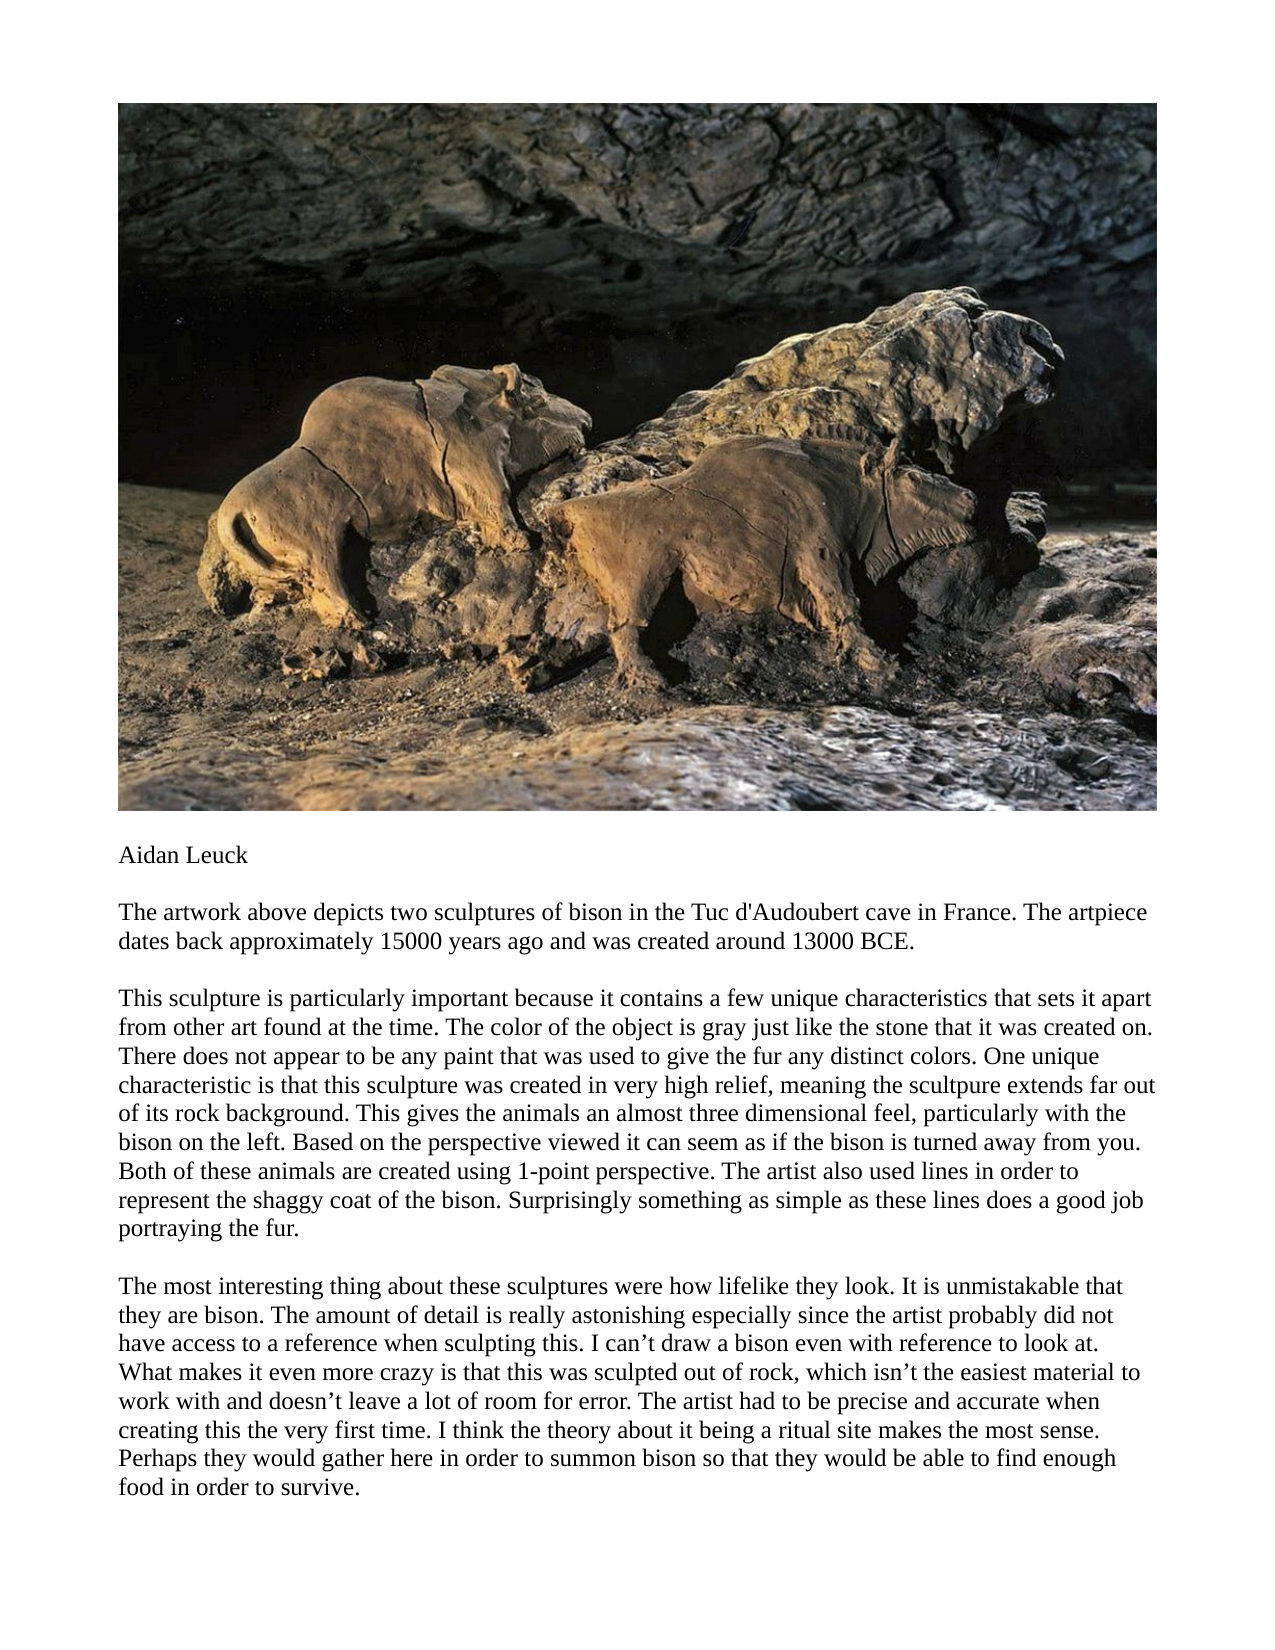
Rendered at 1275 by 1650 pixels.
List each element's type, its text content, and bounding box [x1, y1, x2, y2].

text This sculpture is particularly important because it contains a few unique characteristics that sets it apart from other art found at the time. The color of the object is gray just like the stone that it was created on. There does not appear to be any paint that was used to give the fur any distinct colors. One unique characteristic is that this sculpture was created in very high relief, meaning the scultpure extends far out of its rock background. This gives the animals an almost three dimensional feel, particularly with the bison on the left. Based on the perspective viewed it can seem as if the bison is turned away from you. Both of these animals are created using 1-point perspective. The artist also used lines in order to represent the shaggy coat of the bison. Surprisingly something as simple as these lines does a good job portraying the fur. [118, 983, 1157, 1242]
text The artwork above depicts two sculptures of bison in the Tuc d'Audoubert cave in France. The artpiece dates back approximately 15000 years ago and was created around 13000 BCE. [118, 897, 1157, 955]
picture [118, 103, 1157, 811]
text The most interesting thing about these sculptures were how lifelike they look. It is unmistakable that they are bison. The amount of detail is really astonishing especially since the artist probably did not have access to a reference when sculpting this. I can’t draw a bison even with reference to look at. What makes it even more crazy is that this was sculpted out of rock, which isn’t the easiest material to work with and doesn’t leave a lot of room for error. The artist had to be precise and accurate when creating this the very first time. I think the theory about it being a ritual site makes the most sense. Perhaps they would gather here in order to summon bison so that they would be able to find enough food in order to survive. [118, 1271, 1157, 1501]
text Aidan Leuck [118, 840, 1157, 868]
